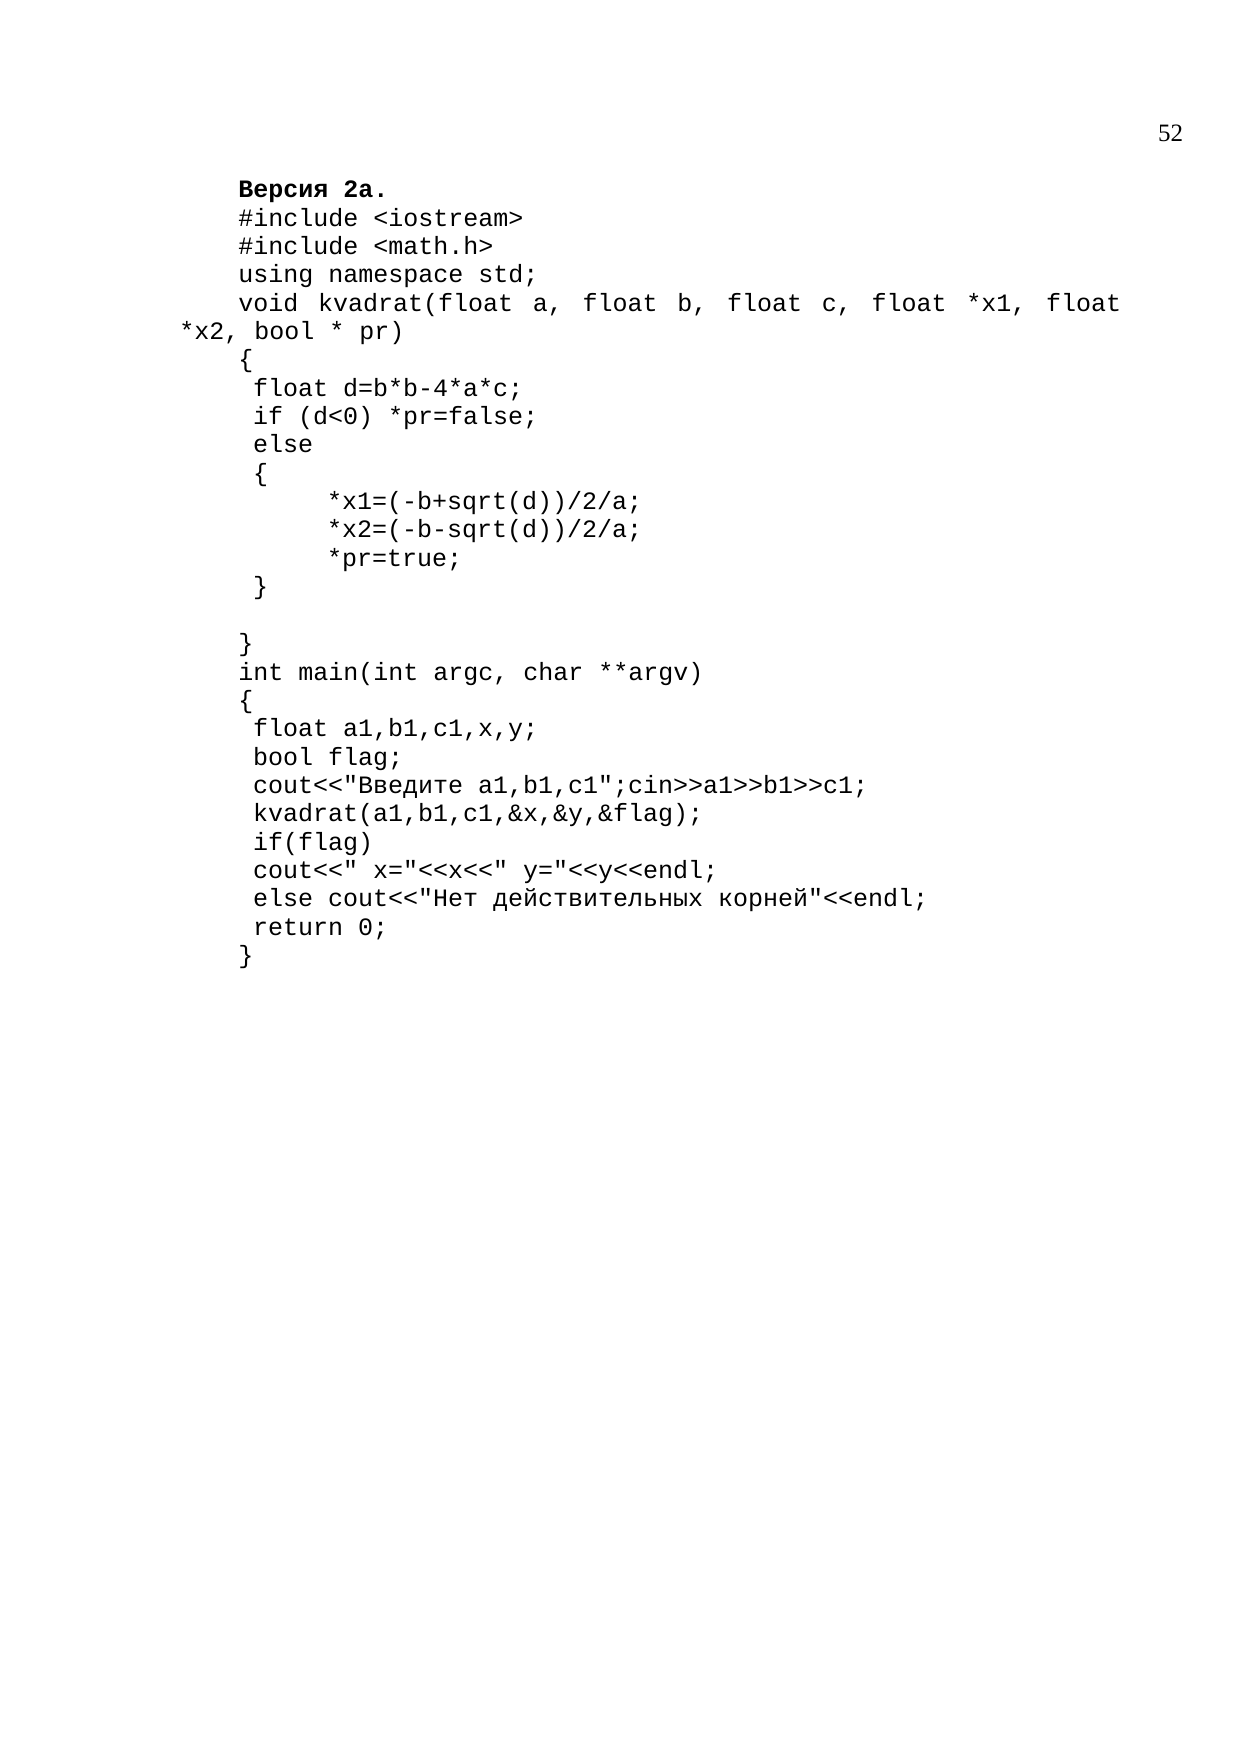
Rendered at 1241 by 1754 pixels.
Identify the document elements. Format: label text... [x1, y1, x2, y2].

text cout<<"Введите a1,b1,c1";cin>>a1>>b1>>c1; [179, 772, 1121, 801]
text } [179, 574, 1121, 602]
text kvadrat(a1,b1,c1,&x,&y,&flag); [179, 801, 1121, 829]
text { [179, 347, 1121, 375]
text #include <math.h> [179, 234, 1121, 262]
text { [179, 687, 1121, 716]
text *x1=(-b+sqrt(d))/2/a; [179, 489, 1121, 517]
text void kvadrat(float a, float b, float c, float *x1, float *x2, bool * pr) [179, 290, 1121, 347]
text else [179, 432, 1121, 460]
text *pr=true; [179, 545, 1121, 574]
text bool flag; [179, 744, 1121, 772]
text } [179, 631, 1121, 659]
text { [179, 460, 1121, 489]
text #include <iostream> [179, 205, 1121, 234]
text cout<<" x="<<x<<" y="<<y<<endl; [179, 857, 1121, 886]
text if (d<0) *pr=false; [179, 404, 1121, 432]
text *x2=(-b-sqrt(d))/2/a; [179, 517, 1121, 545]
text if(flag) [179, 829, 1121, 857]
text } [179, 942, 1121, 971]
text Версия 2a. [179, 177, 1121, 205]
text int main(int argc, char **argv) [179, 659, 1121, 687]
text float a1,b1,c1,x,y; [179, 716, 1121, 744]
text float d=b*b-4*a*c; [179, 375, 1121, 404]
text else cout<<"Нет действительных корней"<<endl; [179, 886, 1121, 914]
text using namespace std; [179, 262, 1121, 290]
text return 0; [179, 914, 1121, 942]
